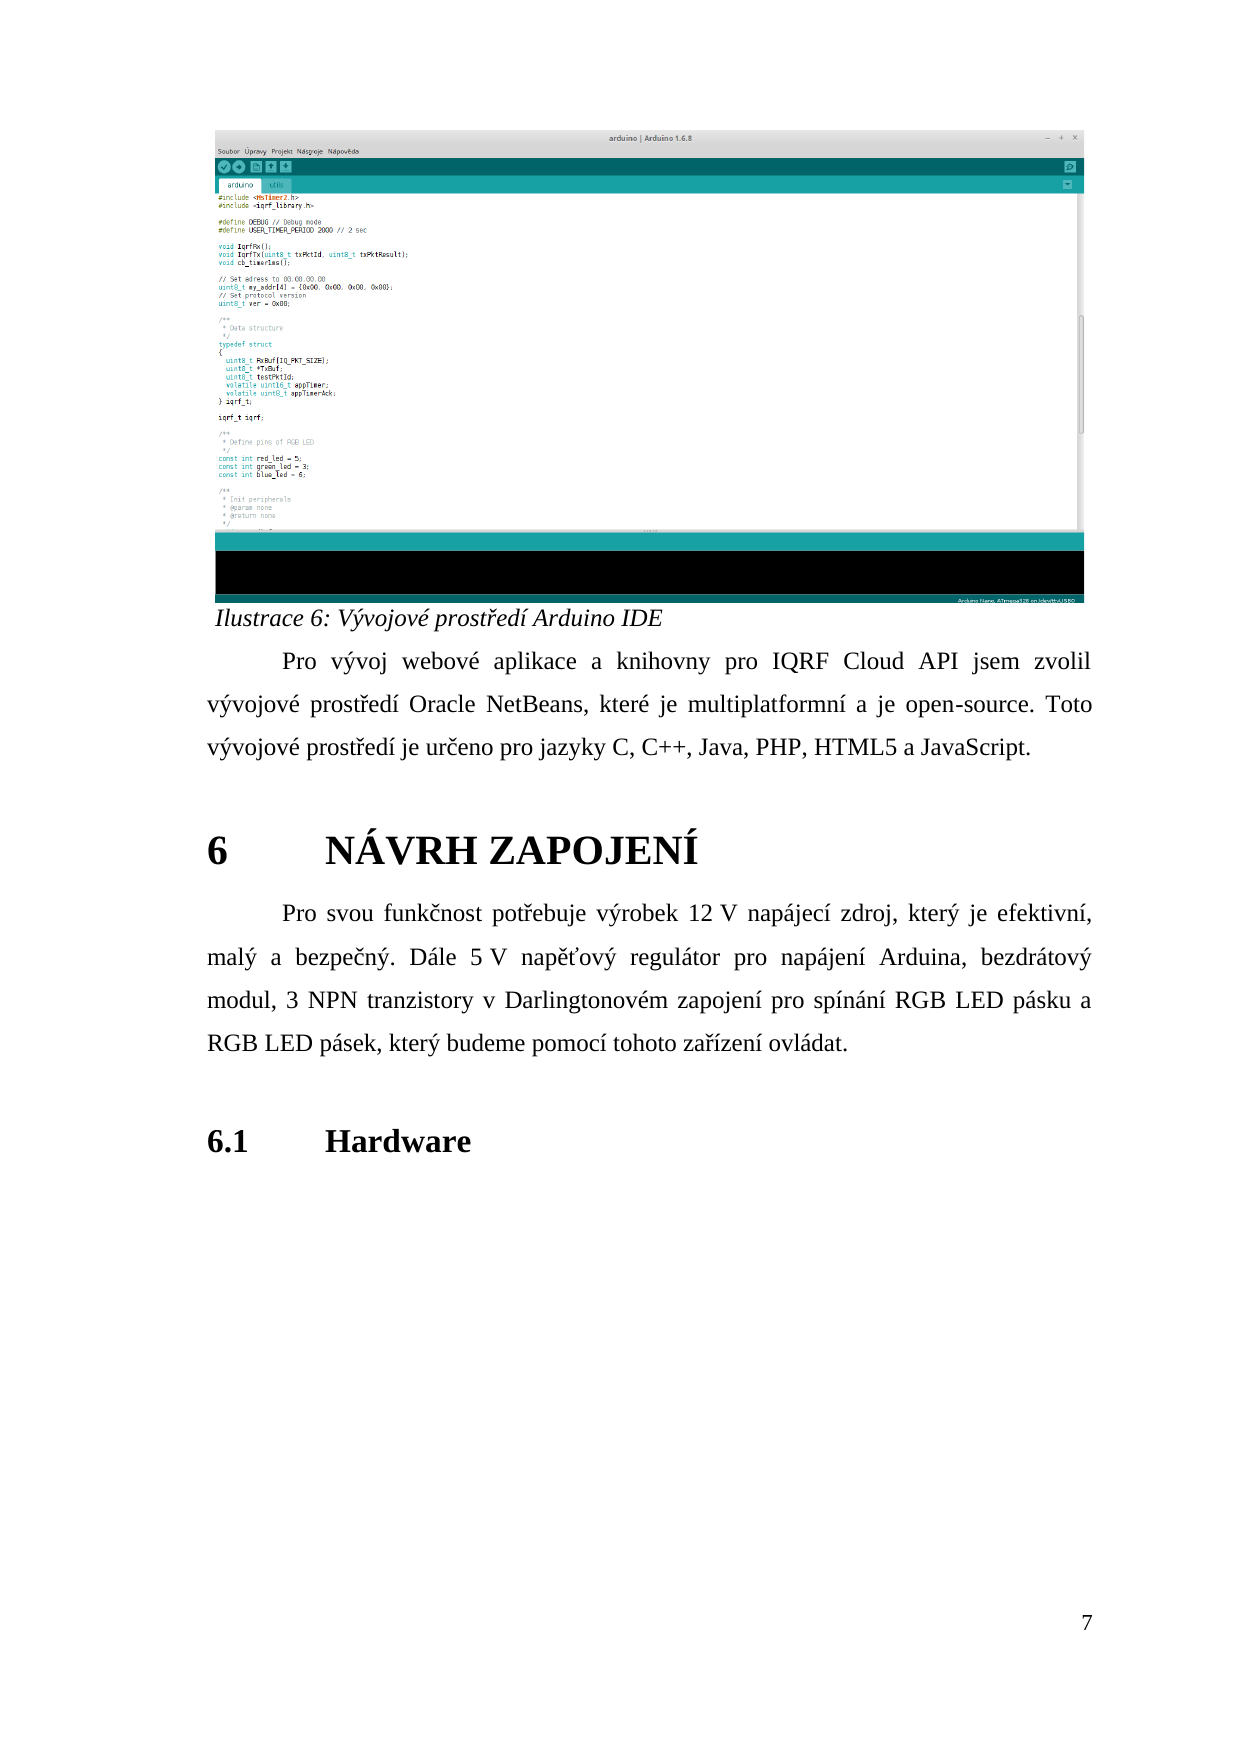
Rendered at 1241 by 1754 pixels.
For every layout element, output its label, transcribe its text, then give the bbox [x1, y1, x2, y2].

subtitle Hardware [207, 1121, 1092, 1159]
text Pro vývoj webové aplikace a knihovny pro IQRF Cloud API jsem zvolil vývojové prostředí Oracle NetBeans, které je multiplatformní a je open‑source. Toto vývojové prostředí je určeno pro jazyky C, C++, Java, PHP, HTML5 a JavaScript. [207, 118, 1092, 761]
picture [215, 130, 1085, 603]
text Ilustrace 6: Vývojové prostředí Arduino IDE [215, 603, 1084, 632]
subtitle Návrh zapojení [207, 826, 1092, 873]
text Pro svou funkčnost potřebuje výrobek 12 V napájecí zdroj, který je efektivní, malý a bezpečný. Dále 5 V napěťový regulátor pro napájení Arduina, bezdrátový modul, 3 NPN tranzistory v Darlingtonovém zapojení pro spínání RGB LED pásku a RGB LED pásek, který budeme pomocí tohoto zařízení ovládat. [207, 898, 1092, 1057]
